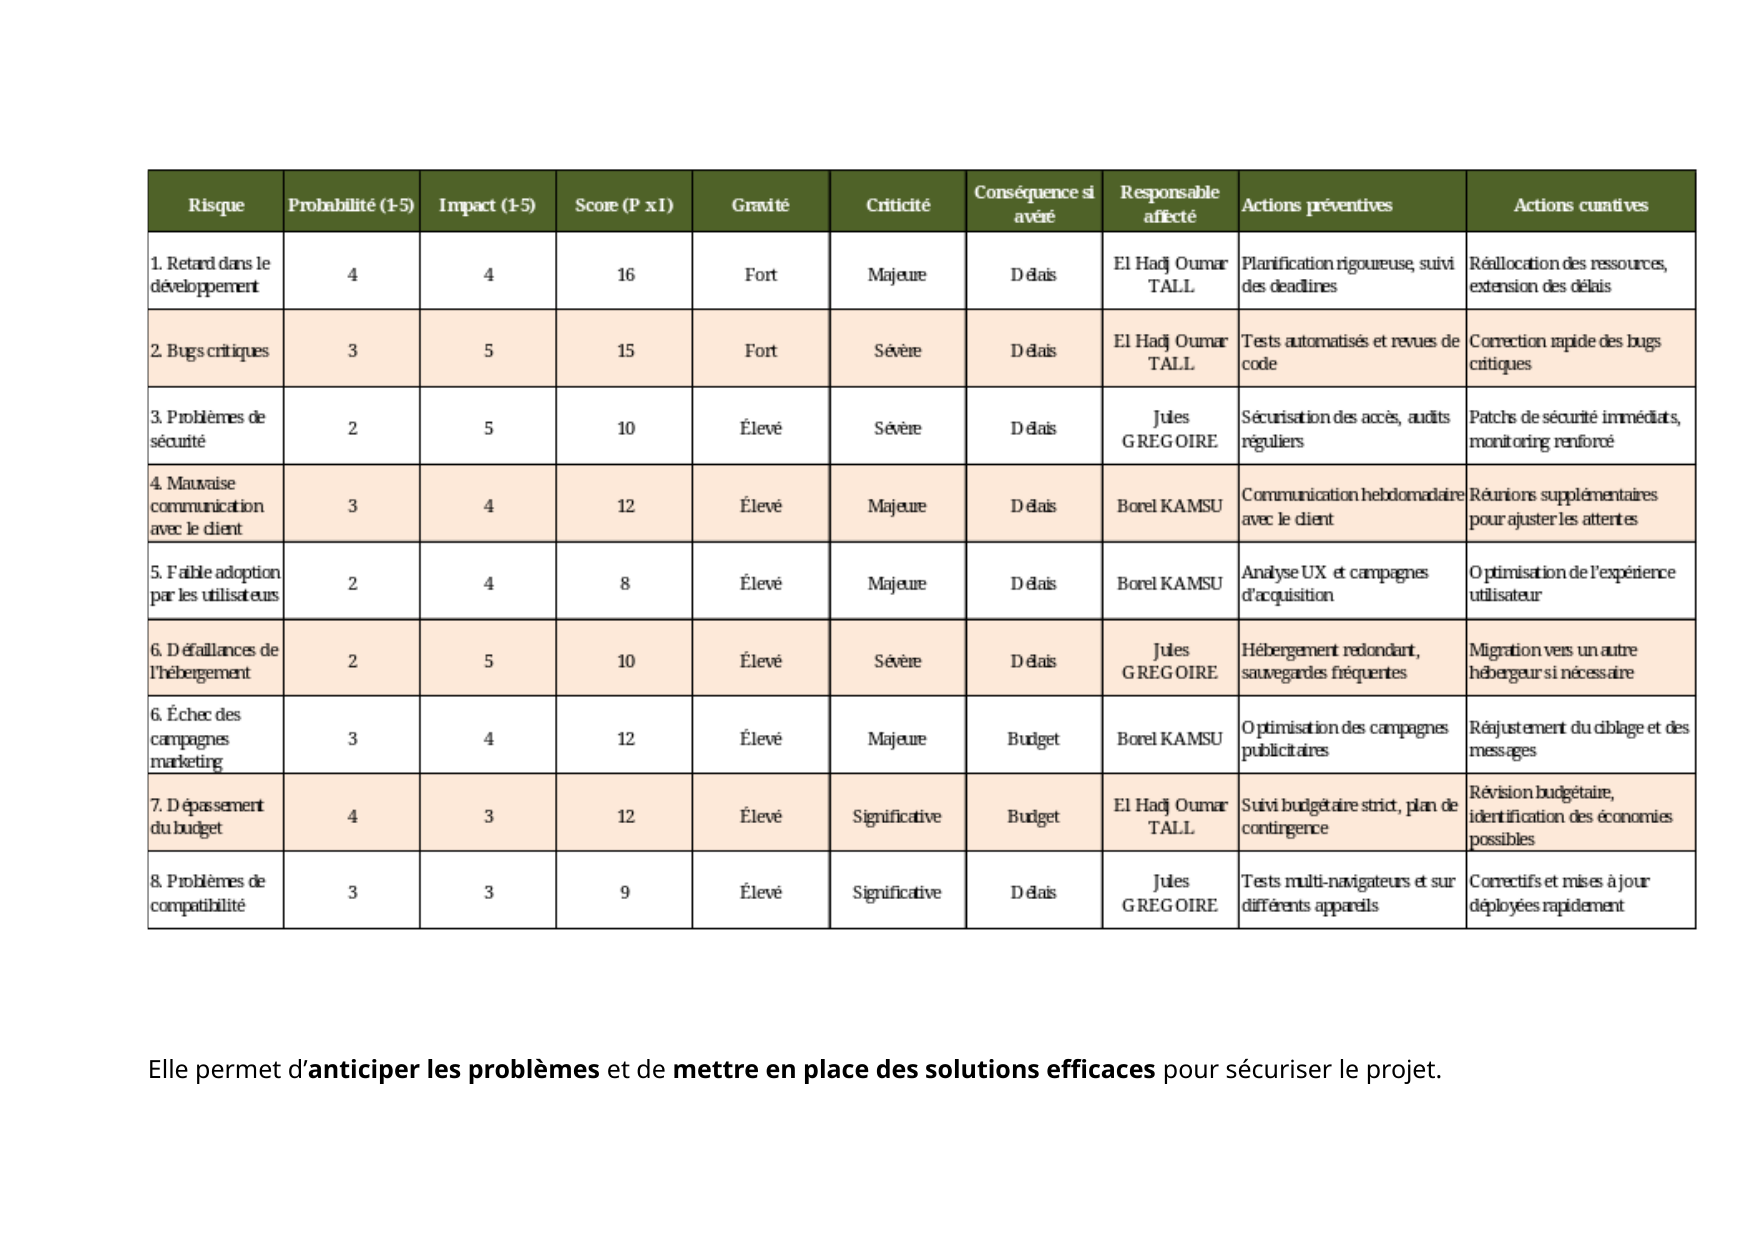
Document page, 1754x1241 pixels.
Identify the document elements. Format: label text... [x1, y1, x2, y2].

text Elle permet d’anticiper les problèmes et de mettre en place des solutions efficaces pour sécuriser le projet. [148, 1051, 1606, 1086]
